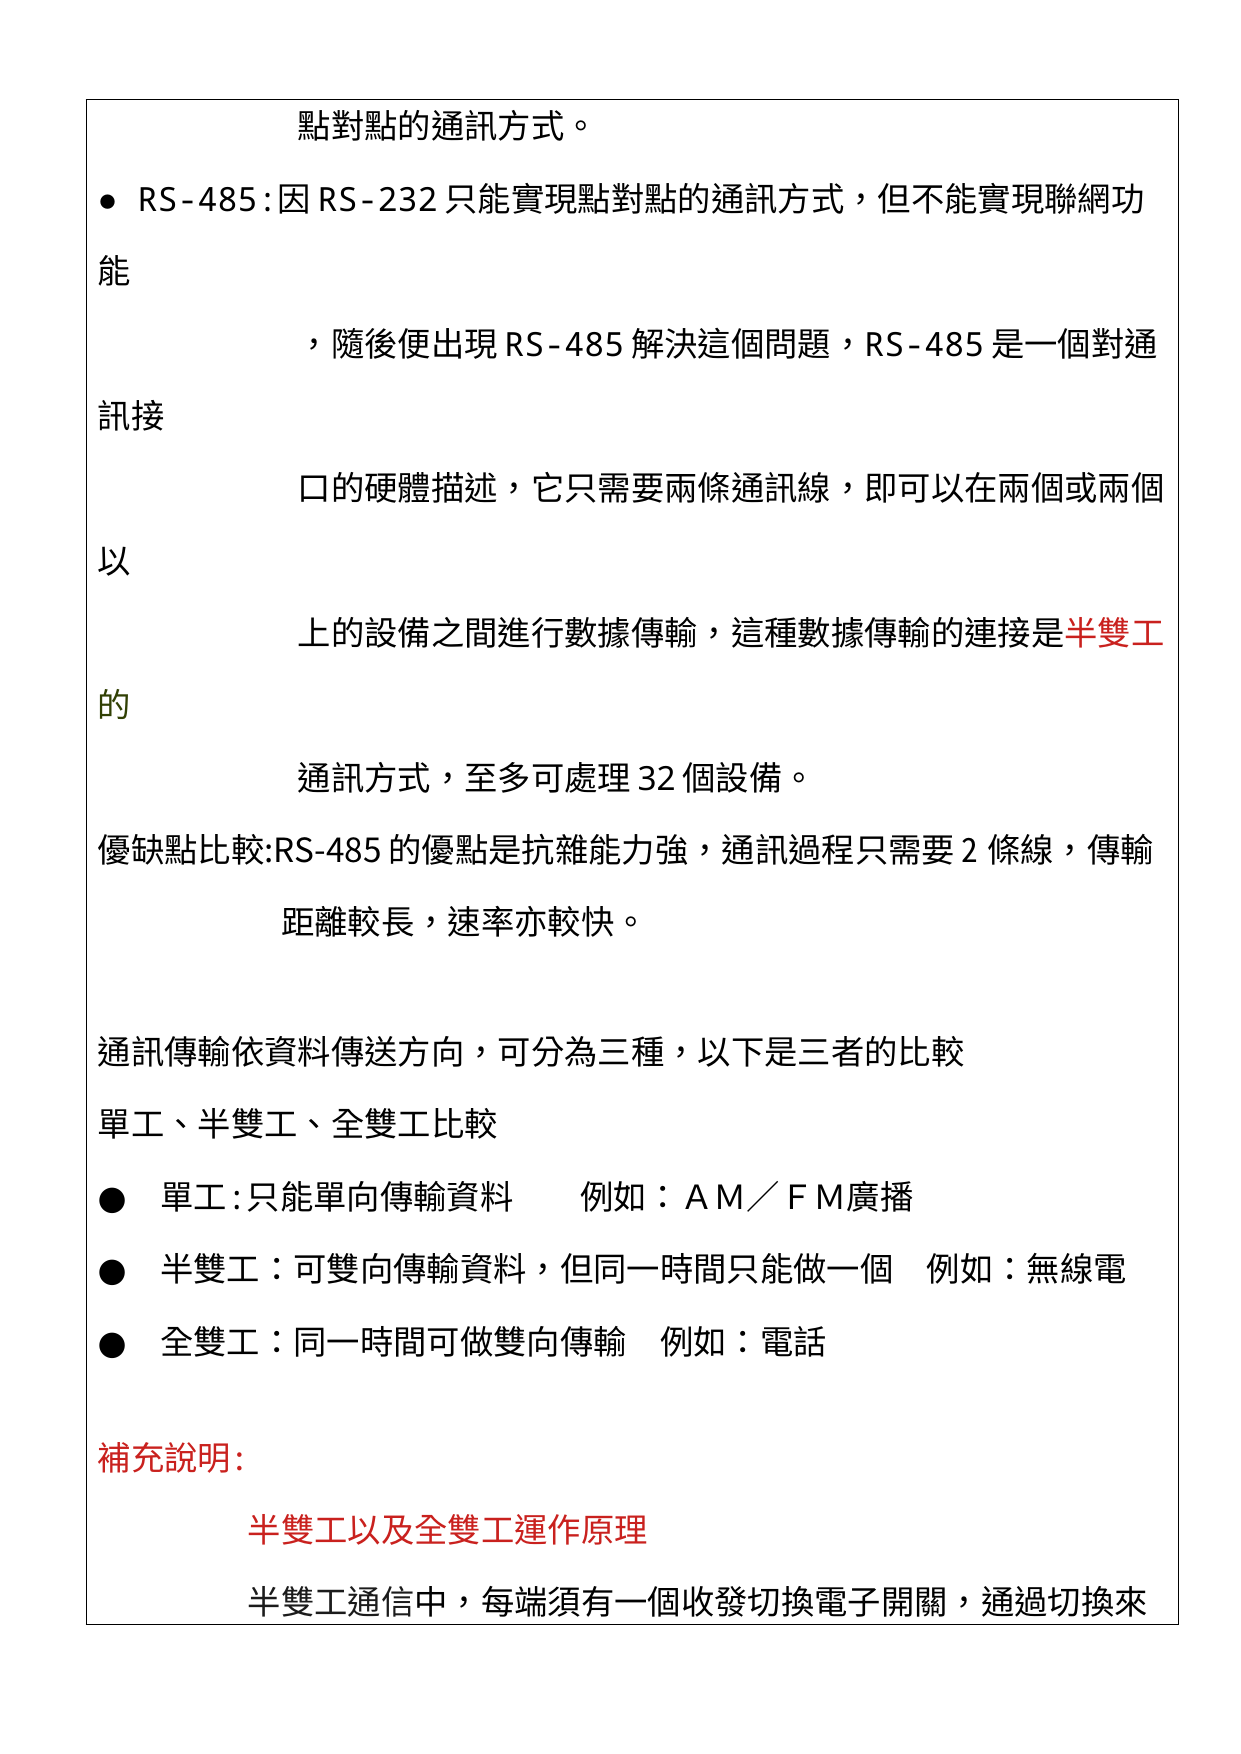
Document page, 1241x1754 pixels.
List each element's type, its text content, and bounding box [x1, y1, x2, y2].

table_header 點對點的通訊方式。 ● RS-485:因RS-232只能實現點對點的通訊方式，但不能實現聯網功能 ，隨後便出現RS-485解決這個問題，RS-485是一個對通訊接 口的硬體描述，它只需要兩條通訊線，即可以在兩個或兩個以 上的設備之間進行數據傳輸，這種數據傳輸的連接是半雙工的 通訊方式，至多可處理32個設備。 優缺點比較:RS-485的優點是抗雜能力強，通訊過程只需要2條線，傳輸 距離較長，速率亦較快。 通訊傳輸依資料傳送方向，可分為三種，以下是三者的比較 單工、半雙工、全雙工比較 ● 單工:只能單向傳輸資料 例如：ＡＭ／ＦＭ廣播 ● 半雙工：可雙向傳輸資料，但同一時間只能做一個 例如：無線電 ● 全雙工：同一時間可做雙向傳輸 例如：電話 補充說明: 半雙工以及全雙工運作原理 半雙工通信中，每端須有一個收發切換電子開關，通過切換來 [87, 100, 1178, 1624]
